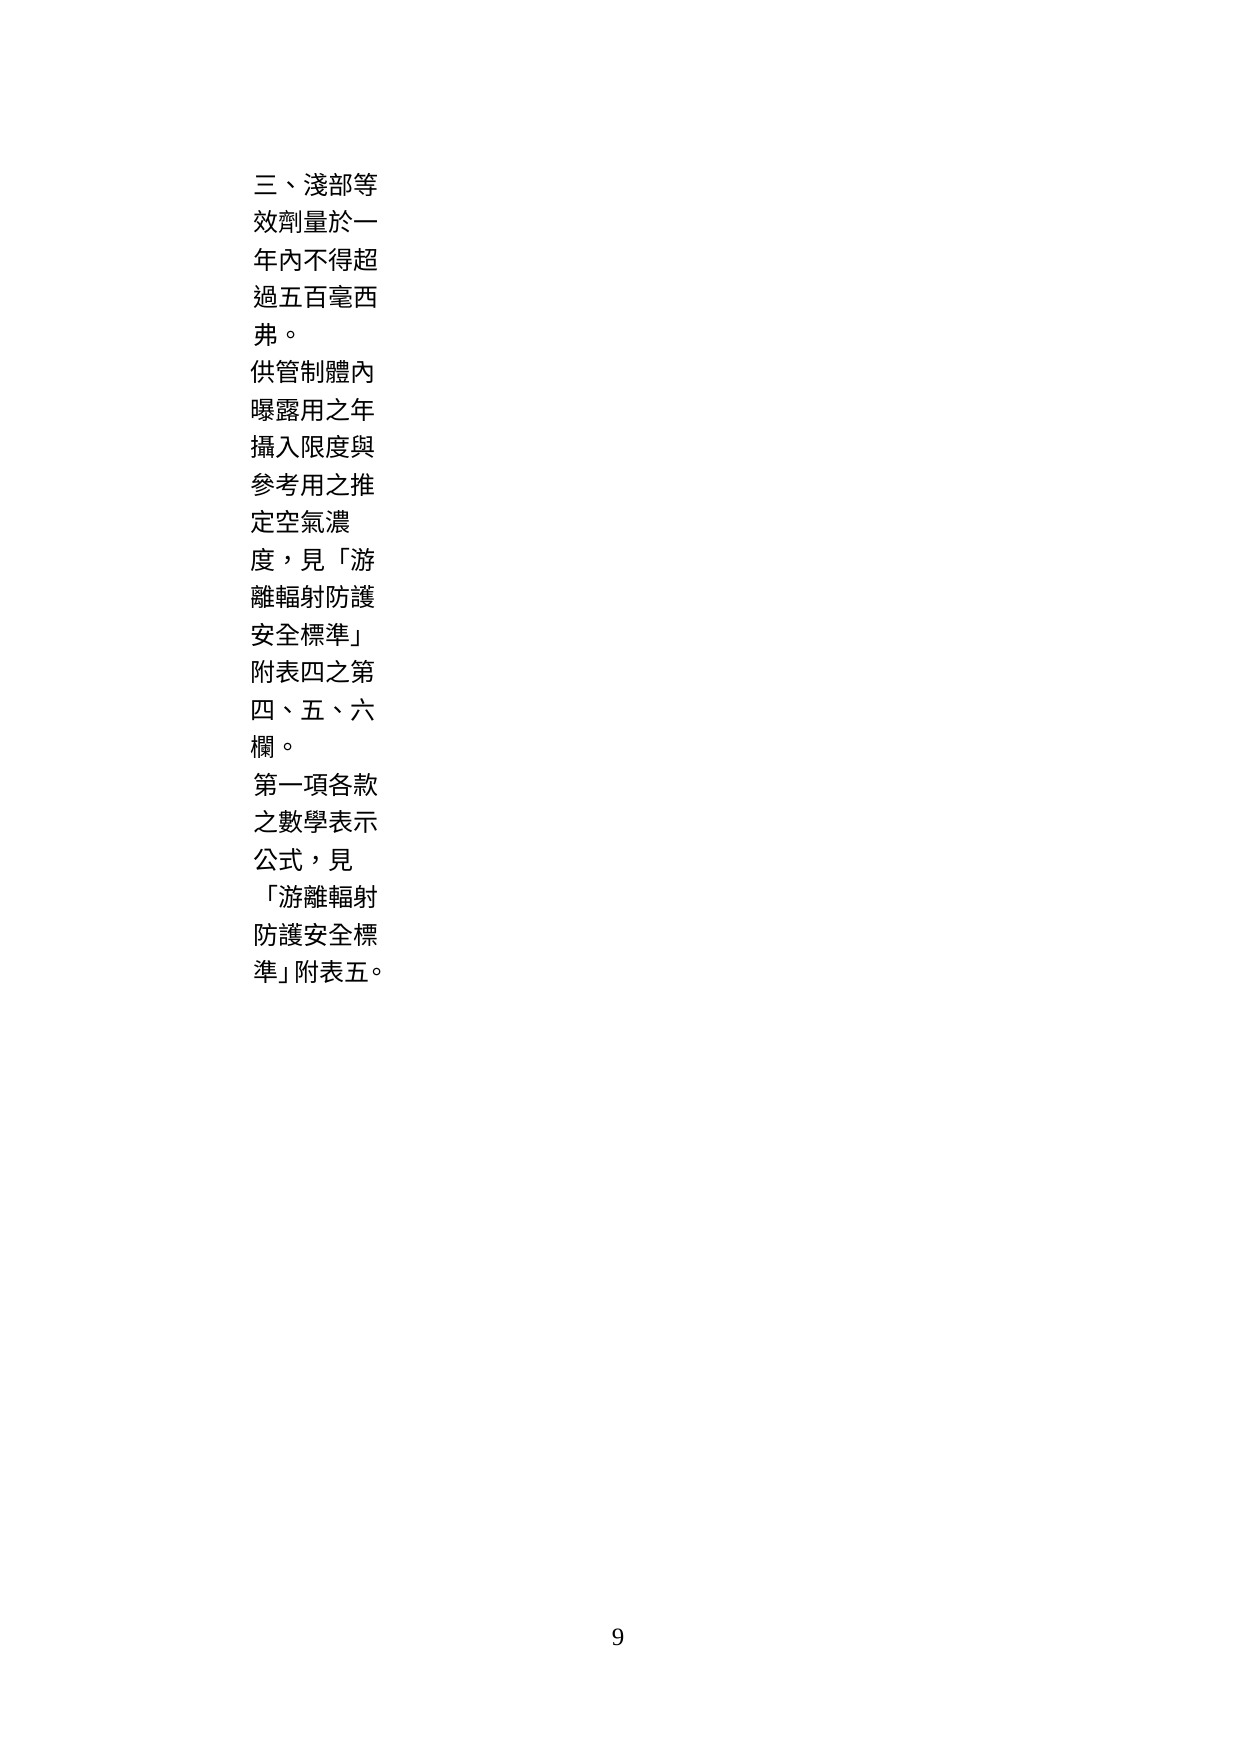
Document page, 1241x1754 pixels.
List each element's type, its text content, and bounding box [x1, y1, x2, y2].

table_cell [388, 165, 1150, 989]
table_cell [1150, 165, 1175, 989]
table_cell 三、淺部等效劑量於一年內不得超過五百毫西弗。 供管制體內曝露用之年攝入限度與參考用之推定空氣濃度，見「游離輻射防護安全標準」附表四之第四、五、六欄。 第一項各款之數學表示公式，見「游離輻射防護安全標準」附表五。 [250, 165, 388, 989]
table_cell [163, 165, 250, 989]
